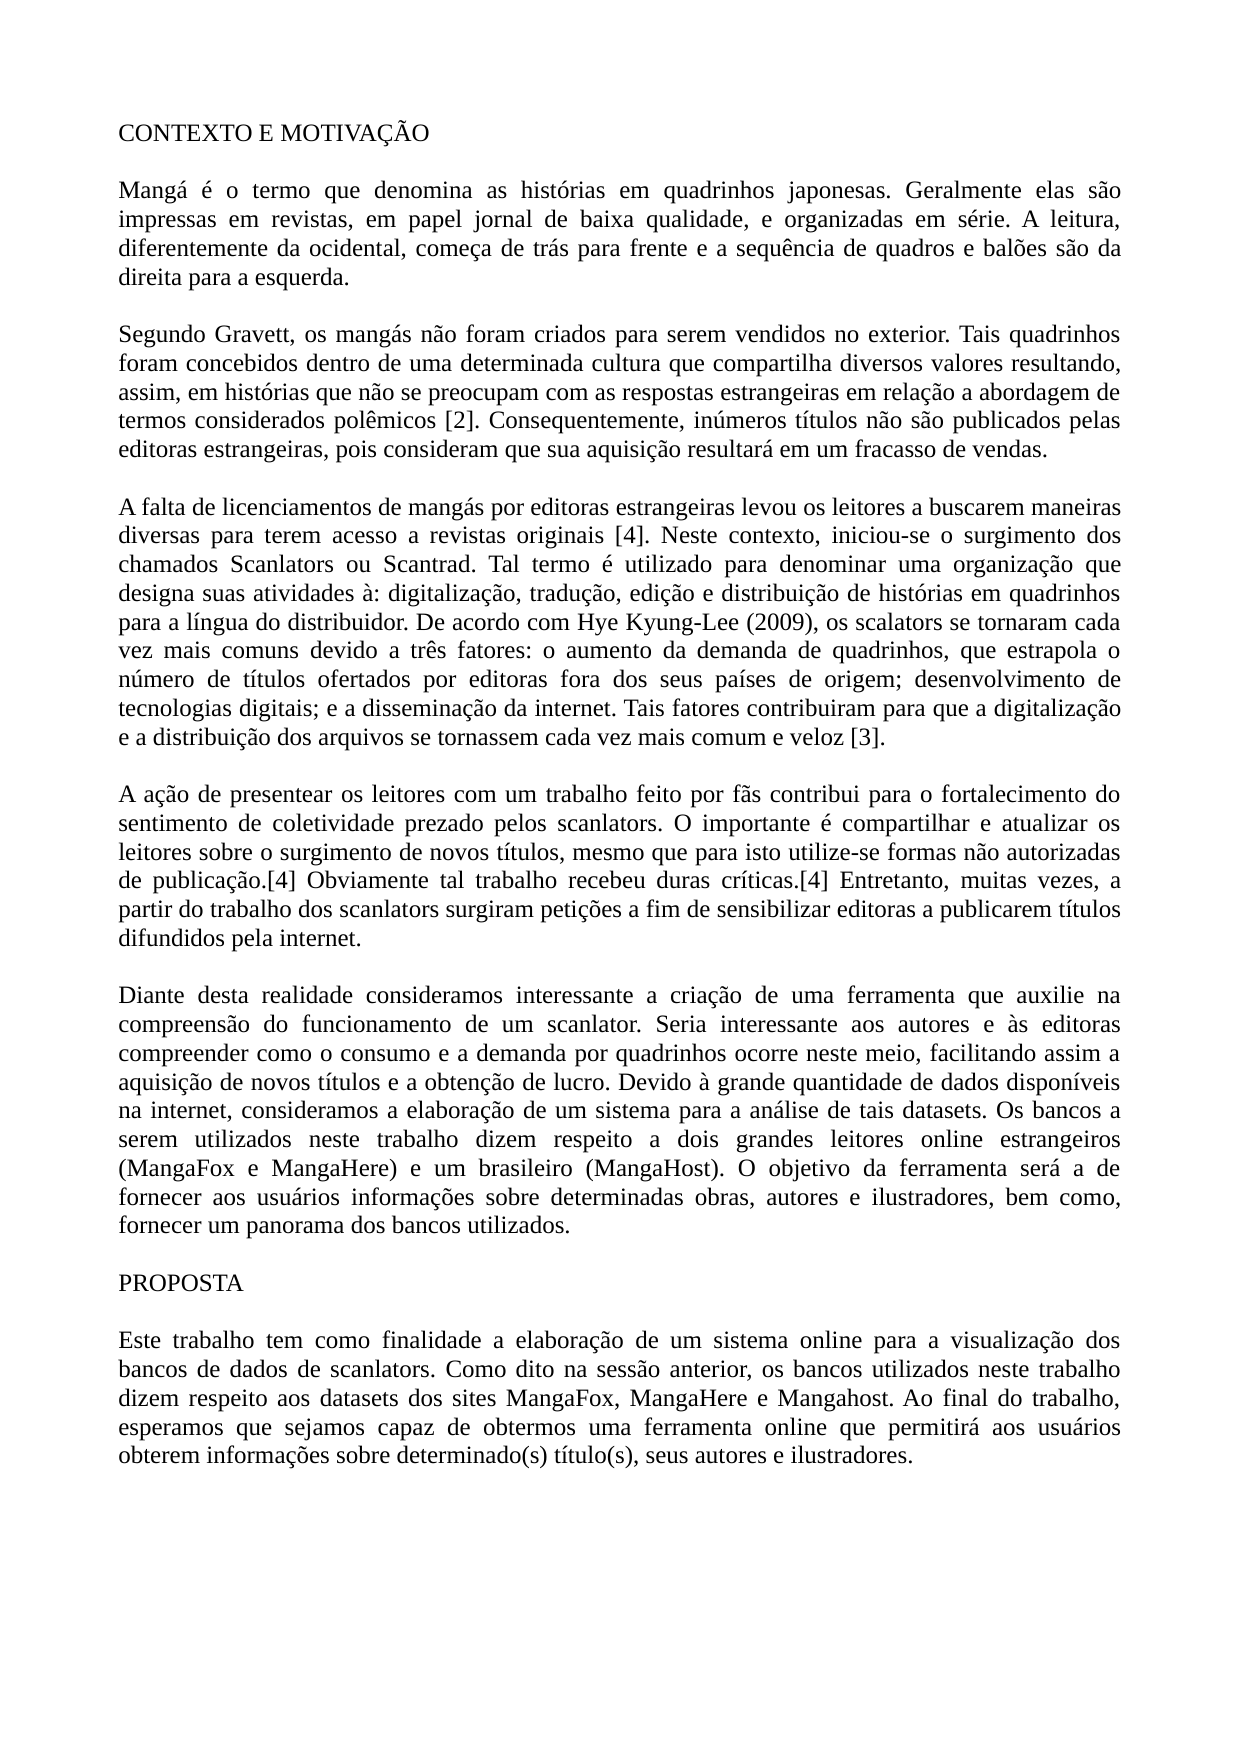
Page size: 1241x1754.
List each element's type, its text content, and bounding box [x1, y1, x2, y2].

text Diante desta realidade consideramos interessante a criação de uma ferramenta que auxilie na compreensão do funcionamento de um scanlator. Seria interessante aos autores e às editoras compreender como o consumo e a demanda por quadrinhos ocorre neste meio, facilitando assim a aquisição de novos títulos e a obtenção de lucro. Devido à grande quantidade de dados disponíveis na internet, consideramos a elaboração de um sistema para a análise de tais datasets. Os bancos a serem utilizados neste trabalho dizem respeito a dois grandes leitores online estrangeiros (MangaFox e MangaHere) e um brasileiro (MangaHost). O objetivo da ferramenta será a de fornecer aos usuários informações sobre determinadas obras, autores e ilustradores, bem como, fornecer um panorama dos bancos utilizados. [118, 981, 1122, 1239]
text Este trabalho tem como finalidade a elaboração de um sistema online para a visualização dos bancos de dados de scanlators. Como dito na sessão anterior, os bancos utilizados neste trabalho dizem respeito aos datasets dos sites MangaFox, MangaHere e Mangahost. Ao final do trabalho, esperamos que sejamos capaz de obtermos uma ferramenta online que permitirá aos usuários obterem informações sobre determinado(s) título(s), seus autores e ilustradores. [118, 1326, 1122, 1469]
text A falta de licenciamentos de mangás por editoras estrangeiras levou os leitores a buscarem maneiras diversas para terem acesso a revistas originais [4]. Neste contexto, iniciou-se o surgimento dos chamados Scanlators ou Scantrad. Tal termo é utilizado para denominar uma organização que designa suas atividades à: digitalização, tradução, edição e distribuição de histórias em quadrinhos para a língua do distribuidor. De acordo com Hye Kyung-Lee (2009), os scalators se tornaram cada vez mais comuns devido a três fatores: o aumento da demanda de quadrinhos, que estrapola o número de títulos ofertados por editoras fora dos seus países de origem; desenvolvimento de tecnologias digitais; e a disseminação da internet. Tais fatores contribuiram para que a digitalização e a distribuição dos arquivos se tornassem cada vez mais comum e veloz [3]. [118, 492, 1122, 751]
text Mangá é o termo que denomina as histórias em quadrinhos japonesas. Geralmente elas são impressas em revistas, em papel jornal de baixa qualidade, e organizadas em série. A leitura, diferentemente da ocidental, começa de trás para frente e a sequência de quadros e balões são da direita para a esquerda. [118, 176, 1122, 291]
text PROPOSTA [118, 1268, 1122, 1297]
text A ação de presentear os leitores com um trabalho feito por fãs contribui para o fortalecimento do sentimento de coletividade prezado pelos scanlators. O importante é compartilhar e atualizar os leitores sobre o surgimento de novos títulos, mesmo que para isto utilize-se formas não autorizadas de publicação.[4] Obviamente tal trabalho recebeu duras críticas.[4] Entretanto, muitas vezes, a partir do trabalho dos scanlators surgiram petições a fim de sensibilizar editoras a publicarem títulos difundidos pela internet. [118, 779, 1122, 952]
text Segundo Gravett, os mangás não foram criados para serem vendidos no exterior. Tais quadrinhos foram concebidos dentro de uma determinada cultura que compartilha diversos valores resultando, assim, em histórias que não se preocupam com as respostas estrangeiras em relação a abordagem de termos considerados polêmicos [2]. Consequentemente, inúmeros títulos não são publicados pelas editoras estrangeiras, pois consideram que sua aquisição resultará em um fracasso de vendas. [118, 319, 1122, 463]
text CONTEXTO E MOTIVAÇÃO [118, 118, 1122, 147]
